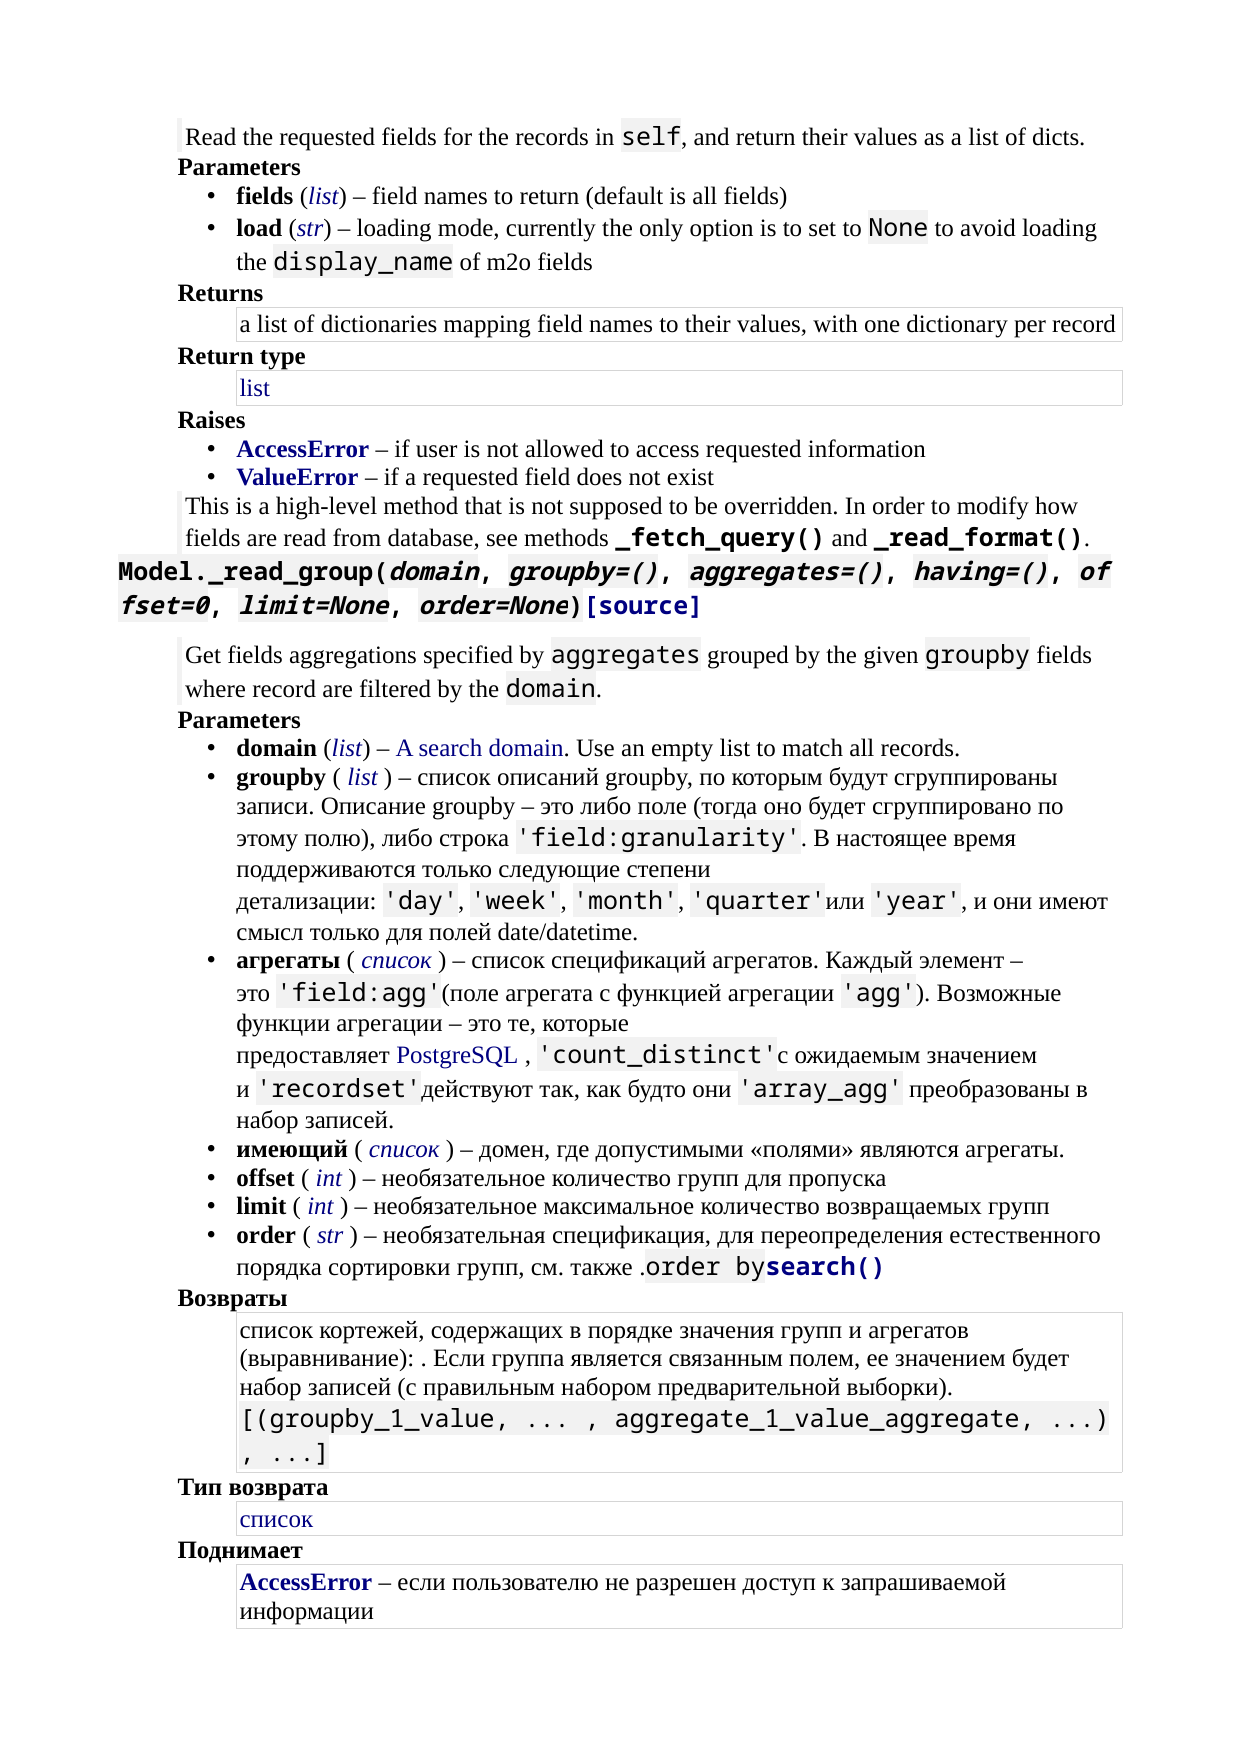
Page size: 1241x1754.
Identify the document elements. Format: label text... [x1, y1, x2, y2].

list агрегаты ( список ) – список спецификаций агрегатов. Каждый элемент – это 'field:agg'(поле агрегата с функцией агрегации 'agg'). Возможные функции агрегации – это те, которые предоставляет PostgreSQL , 'count_distinct'с ожидаемым значением и 'recordset'действуют так, как будто они 'array_agg' преобразованы в набор записей. [236, 945, 1122, 1134]
list ValueError – if a requested field does not exist [236, 462, 1122, 491]
list a list of dictionaries mapping field names to their values, with one dictionary per record [237, 308, 1122, 341]
list load (str) – loading mode, currently the only option is to set to None to avoid loading the display_name of m2o fields [236, 210, 1122, 278]
list имеющий ( список ) – домен, где допустимыми «полями» являются агрегаты. [236, 1134, 1122, 1163]
list domain (list) – A search domain. Use an empty list to match all records. [236, 733, 1122, 762]
subtitle Тип возврата [177, 1472, 1122, 1501]
list AccessError – если пользователю не разрешен доступ к запрашиваемой информации [237, 1565, 1122, 1628]
list Get fields aggregations specified by aggregates grouped by the given groupby fields where record are filtered by the domain. [182, 637, 1122, 705]
subtitle Возвраты [177, 1283, 1122, 1312]
subtitle Return type [177, 341, 1122, 370]
subtitle Returns [177, 278, 1122, 307]
list limit ( int ) – необязательное максимальное количество возвращаемых групп [236, 1191, 1122, 1220]
subtitle Raises [177, 405, 1122, 434]
list fields (list) – field names to return (default is all fields) [236, 181, 1122, 210]
list This is a high-level method that is not supposed to be overridden. In order to modify how fields are read from database, see methods _fetch_query() and _read_format(). [182, 491, 1122, 554]
list Read the requested fields for the records in self, and return their values as a list of dicts. [182, 118, 1122, 152]
subtitle Поднимает [177, 1536, 1122, 1564]
list order ( str ) – необязательная спецификация, для переопределения естественного порядка сортировки групп, см. также .order bysearch() [236, 1220, 1122, 1283]
list groupby ( list ) – список описаний groupby, по которым будут сгруппированы записи. Описание groupby – это либо поле (тогда оно будет сгруппировано по этому полю), либо строка 'field:granularity'. В настоящее время поддерживаются только следующие степени детализации: 'day', 'week', 'month', 'quarter'или 'year', и они имеют смысл только для полей date/datetime. [236, 762, 1122, 945]
list AccessError – if user is not allowed to access requested information [236, 434, 1122, 462]
subtitle Parameters [177, 705, 1122, 733]
list список кортежей, содержащих в порядке значения групп и агрегатов (выравнивание): . Если группа является связанным полем, ее значением будет набор записей (с правильным набором предварительной выборки).[(groupby_1_value, ... , aggregate_1_value_aggregate, ...), ...] [237, 1313, 1122, 1472]
subtitle Model._read_group(domain, groupby=(), aggregates=(), having=(), offset=0, limit=None, order=None)[source] [118, 554, 1122, 622]
list offset ( int ) – необязательное количество групп для пропуска [236, 1163, 1122, 1191]
subtitle Parameters [177, 152, 1122, 181]
list list [237, 371, 1122, 405]
list список [237, 1502, 1122, 1535]
